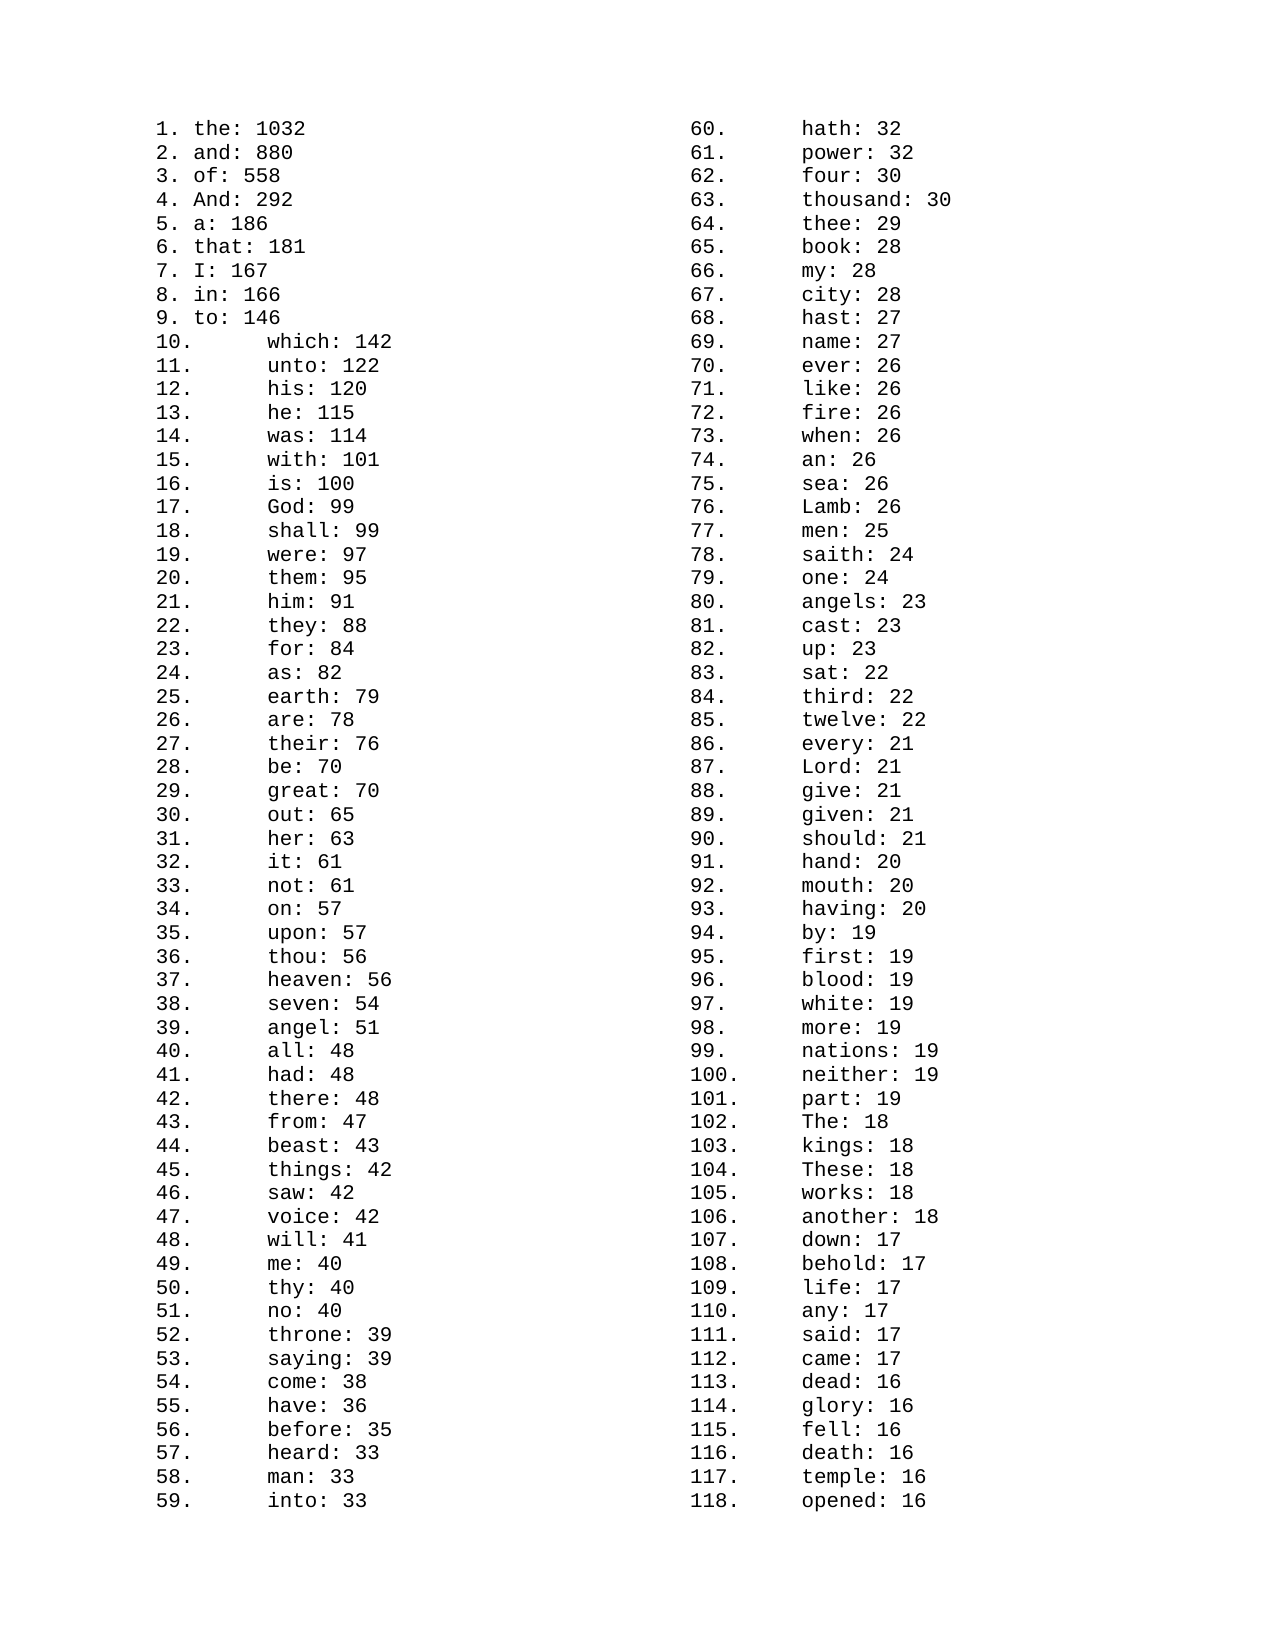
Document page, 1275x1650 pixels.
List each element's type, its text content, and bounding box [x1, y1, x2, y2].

list nations: 19 [690, 1040, 1157, 1064]
list his: 120 [156, 378, 622, 402]
list sat: 22 [690, 662, 1157, 686]
list beast: 43 [156, 1135, 622, 1158]
list I: 167 [156, 260, 622, 284]
list he: 115 [156, 402, 622, 426]
list which: 142 [156, 331, 622, 354]
list behold: 17 [690, 1253, 1157, 1277]
list them: 95 [156, 567, 622, 591]
list shall: 99 [156, 520, 622, 544]
list to: 146 [156, 307, 622, 331]
list was: 114 [156, 426, 622, 449]
list earth: 79 [156, 686, 622, 709]
list not: 61 [156, 875, 622, 898]
list temple: 16 [690, 1466, 1157, 1489]
list there: 48 [156, 1088, 622, 1111]
list more: 19 [690, 1017, 1157, 1040]
list said: 17 [690, 1324, 1157, 1348]
list works: 18 [690, 1182, 1157, 1206]
list great: 70 [156, 780, 622, 804]
list voice: 42 [156, 1206, 622, 1229]
list it: 61 [156, 851, 622, 875]
list all: 48 [156, 1040, 622, 1064]
list death: 16 [690, 1442, 1157, 1466]
list book: 28 [690, 236, 1157, 260]
list into: 33 [156, 1489, 622, 1513]
list angels: 23 [690, 591, 1157, 615]
list as: 82 [156, 662, 622, 686]
list These: 18 [690, 1158, 1157, 1182]
list men: 25 [690, 520, 1157, 544]
list kings: 18 [690, 1135, 1157, 1158]
list third: 22 [690, 686, 1157, 709]
list down: 17 [690, 1229, 1157, 1253]
list be: 70 [156, 757, 622, 780]
list Lord: 21 [690, 757, 1157, 780]
list thousand: 30 [690, 189, 1157, 213]
list that: 181 [156, 236, 622, 260]
list hast: 27 [690, 307, 1157, 331]
list her: 63 [156, 827, 622, 851]
list like: 26 [690, 378, 1157, 402]
list opened: 16 [690, 1489, 1157, 1513]
list four: 30 [690, 165, 1157, 189]
list one: 24 [690, 567, 1157, 591]
list power: 32 [690, 142, 1157, 165]
list every: 21 [690, 733, 1157, 757]
list glory: 16 [690, 1395, 1157, 1419]
list white: 19 [690, 993, 1157, 1017]
list hand: 20 [690, 851, 1157, 875]
list give: 21 [690, 780, 1157, 804]
list twelve: 22 [690, 709, 1157, 733]
list the: 1032 [156, 118, 622, 142]
list my: 28 [690, 260, 1157, 284]
list mouth: 20 [690, 875, 1157, 898]
list came: 17 [690, 1348, 1157, 1371]
list me: 40 [156, 1253, 622, 1277]
list fire: 26 [690, 402, 1157, 426]
list city: 28 [690, 284, 1157, 307]
list Lamb: 26 [690, 496, 1157, 520]
list angel: 51 [156, 1017, 622, 1040]
list first: 19 [690, 946, 1157, 969]
list come: 38 [156, 1371, 622, 1395]
list were: 97 [156, 544, 622, 567]
list part: 19 [690, 1088, 1157, 1111]
list heard: 33 [156, 1442, 622, 1466]
list any: 17 [690, 1300, 1157, 1324]
list thou: 56 [156, 946, 622, 969]
list is: 100 [156, 473, 622, 496]
list their: 76 [156, 733, 622, 757]
list man: 33 [156, 1466, 622, 1489]
list given: 21 [690, 804, 1157, 827]
list heaven: 56 [156, 969, 622, 993]
list cast: 23 [690, 615, 1157, 638]
list name: 27 [690, 331, 1157, 354]
list life: 17 [690, 1277, 1157, 1300]
list saying: 39 [156, 1348, 622, 1371]
list a: 186 [156, 213, 622, 236]
list they: 88 [156, 615, 622, 638]
list upon: 57 [156, 922, 622, 946]
list throne: 39 [156, 1324, 622, 1348]
list having: 20 [690, 898, 1157, 922]
list and: 880 [156, 142, 622, 165]
list will: 41 [156, 1229, 622, 1253]
list hath: 32 [690, 118, 1157, 142]
list blood: 19 [690, 969, 1157, 993]
list when: 26 [690, 426, 1157, 449]
list of: 558 [156, 165, 622, 189]
list things: 42 [156, 1158, 622, 1182]
list out: 65 [156, 804, 622, 827]
list God: 99 [156, 496, 622, 520]
list fell: 16 [690, 1419, 1157, 1442]
list neither: 19 [690, 1064, 1157, 1088]
list thy: 40 [156, 1277, 622, 1300]
list The: 18 [690, 1111, 1157, 1135]
list are: 78 [156, 709, 622, 733]
list unto: 122 [156, 354, 622, 378]
list saw: 42 [156, 1182, 622, 1206]
list by: 19 [690, 922, 1157, 946]
list should: 21 [690, 827, 1157, 851]
list saith: 24 [690, 544, 1157, 567]
list before: 35 [156, 1419, 622, 1442]
list an: 26 [690, 449, 1157, 473]
list seven: 54 [156, 993, 622, 1017]
list ever: 26 [690, 354, 1157, 378]
list And: 292 [156, 189, 622, 213]
list another: 18 [690, 1206, 1157, 1229]
list sea: 26 [690, 473, 1157, 496]
list had: 48 [156, 1064, 622, 1088]
list for: 84 [156, 638, 622, 662]
list from: 47 [156, 1111, 622, 1135]
list with: 101 [156, 449, 622, 473]
list thee: 29 [690, 213, 1157, 236]
list in: 166 [156, 284, 622, 307]
list have: 36 [156, 1395, 622, 1419]
list up: 23 [690, 638, 1157, 662]
list no: 40 [156, 1300, 622, 1324]
list on: 57 [156, 898, 622, 922]
list him: 91 [156, 591, 622, 615]
list dead: 16 [690, 1371, 1157, 1395]
